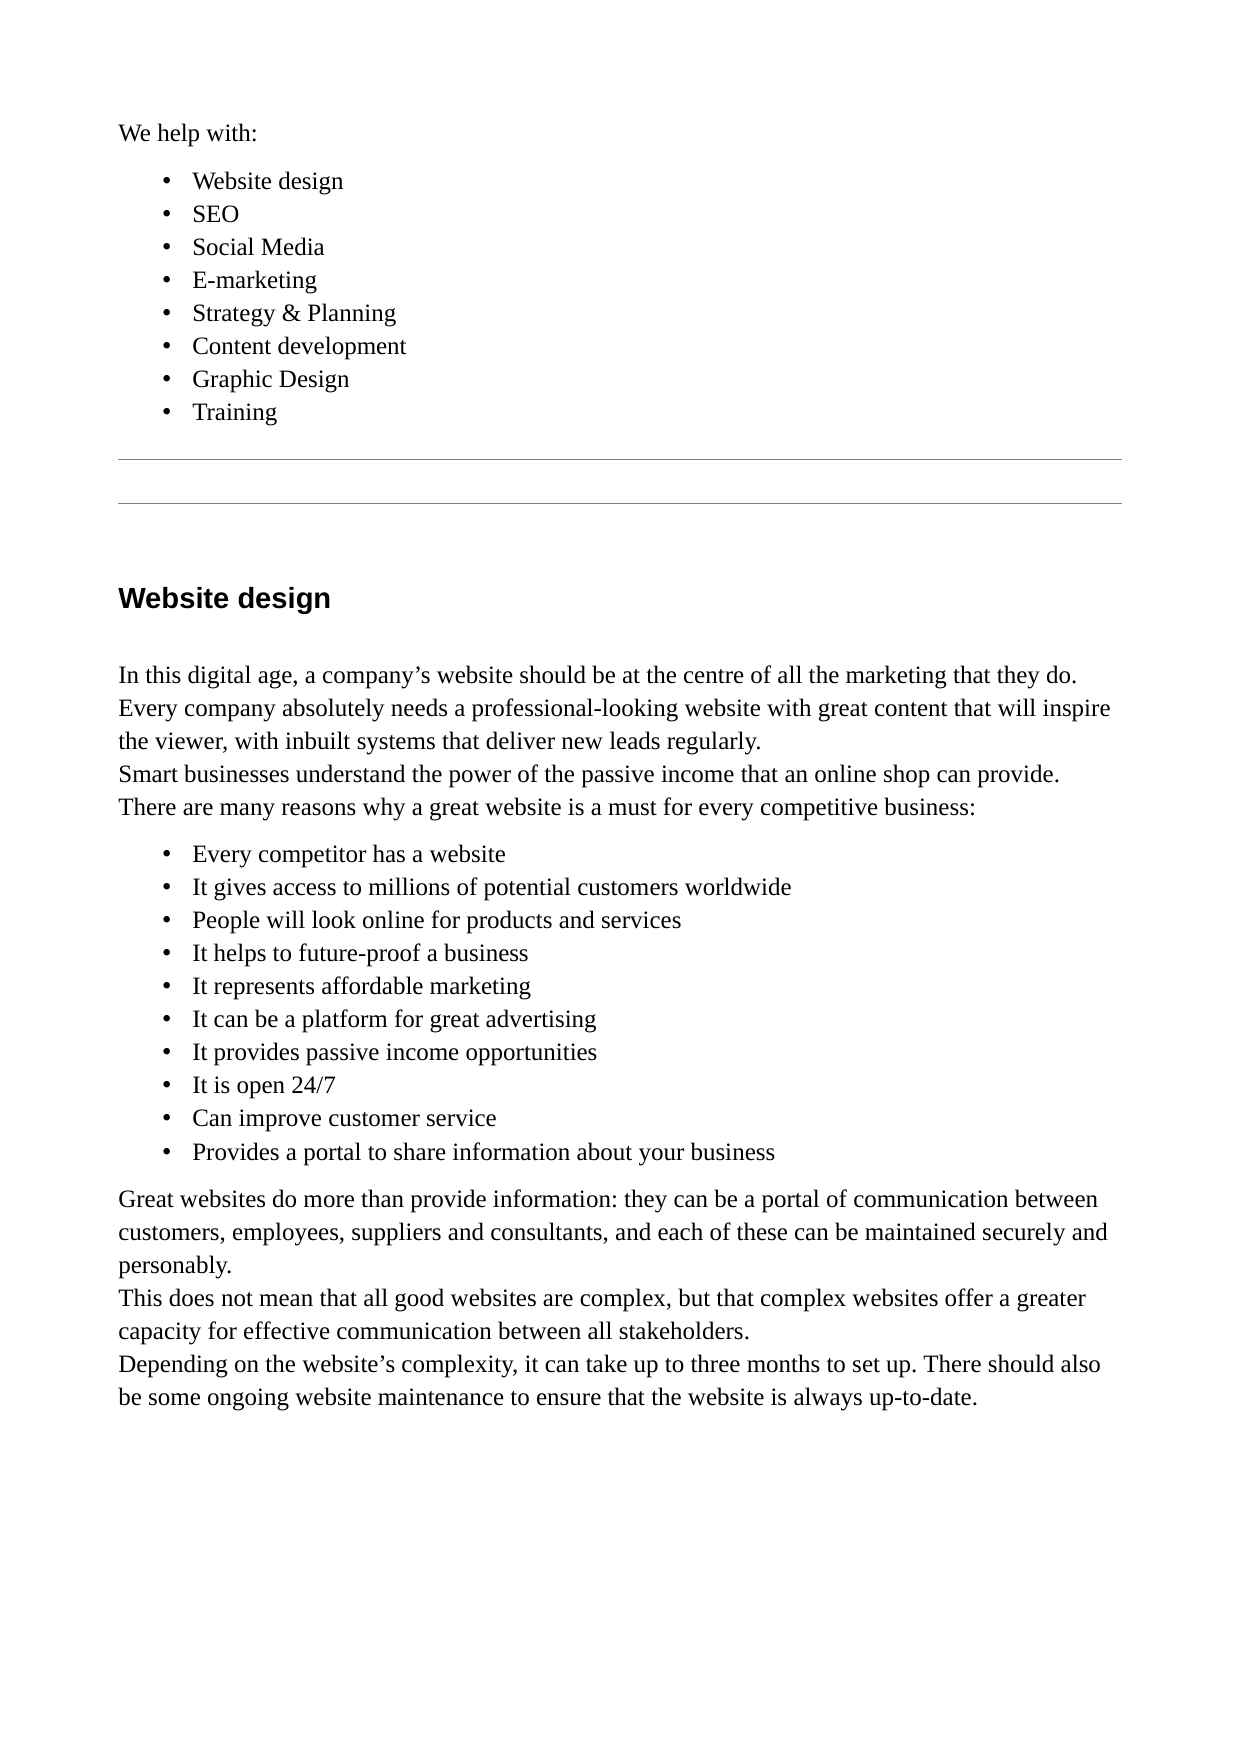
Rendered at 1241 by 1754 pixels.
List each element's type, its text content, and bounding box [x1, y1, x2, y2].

text Smart businesses understand the power of the passive income that an online shop can provide. [118, 759, 1122, 787]
list Can improve customer service [162, 1103, 1122, 1132]
text Depending on the website’s complexity, it can take up to three months to set up. There should also be some ongoing website maintenance to ensure that the website is always up-to-date. [118, 1349, 1122, 1411]
text In this digital age, a company’s website should be at the centre of all the marketing that they do. [118, 660, 1122, 688]
list Strategy & Planning [162, 298, 1122, 327]
text There are many reasons why a great website is a must for every competitive business: [118, 792, 1122, 821]
list Content development [162, 331, 1122, 359]
list SEO [162, 199, 1122, 227]
list It provides passive income opportunities [162, 1037, 1122, 1066]
list Website design [162, 166, 1122, 194]
list It represents affordable marketing [162, 971, 1122, 1000]
list Graphic Design [162, 364, 1122, 393]
list Social Media [162, 232, 1122, 261]
list It can be a platform for great advertising [162, 1004, 1122, 1033]
text Every company absolutely needs a professional-looking website with great content that will inspire the viewer, with inbuilt systems that deliver new leads regularly. [118, 693, 1122, 754]
list Provides a portal to share information about your business [162, 1137, 1122, 1165]
list Training [162, 397, 1122, 426]
list It helps to future-proof a business [162, 938, 1122, 967]
list E-marketing [162, 265, 1122, 293]
list It gives access to millions of potential customers worldwide [162, 872, 1122, 901]
text This does not mean that all good websites are complex, but that complex websites offer a greater capacity for effective communication between all stakeholders. [118, 1283, 1122, 1345]
subtitle Website design [118, 581, 1122, 614]
text We help with: [118, 118, 1122, 147]
list People will look online for products and services [162, 905, 1122, 934]
list It is open 24/7 [162, 1071, 1122, 1099]
list Every competitor has a website [162, 839, 1122, 868]
text Great websites do more than provide information: they can be a portal of communication between customers, employees, suppliers and consultants, and each of these can be maintained securely and personably. [118, 1184, 1122, 1279]
